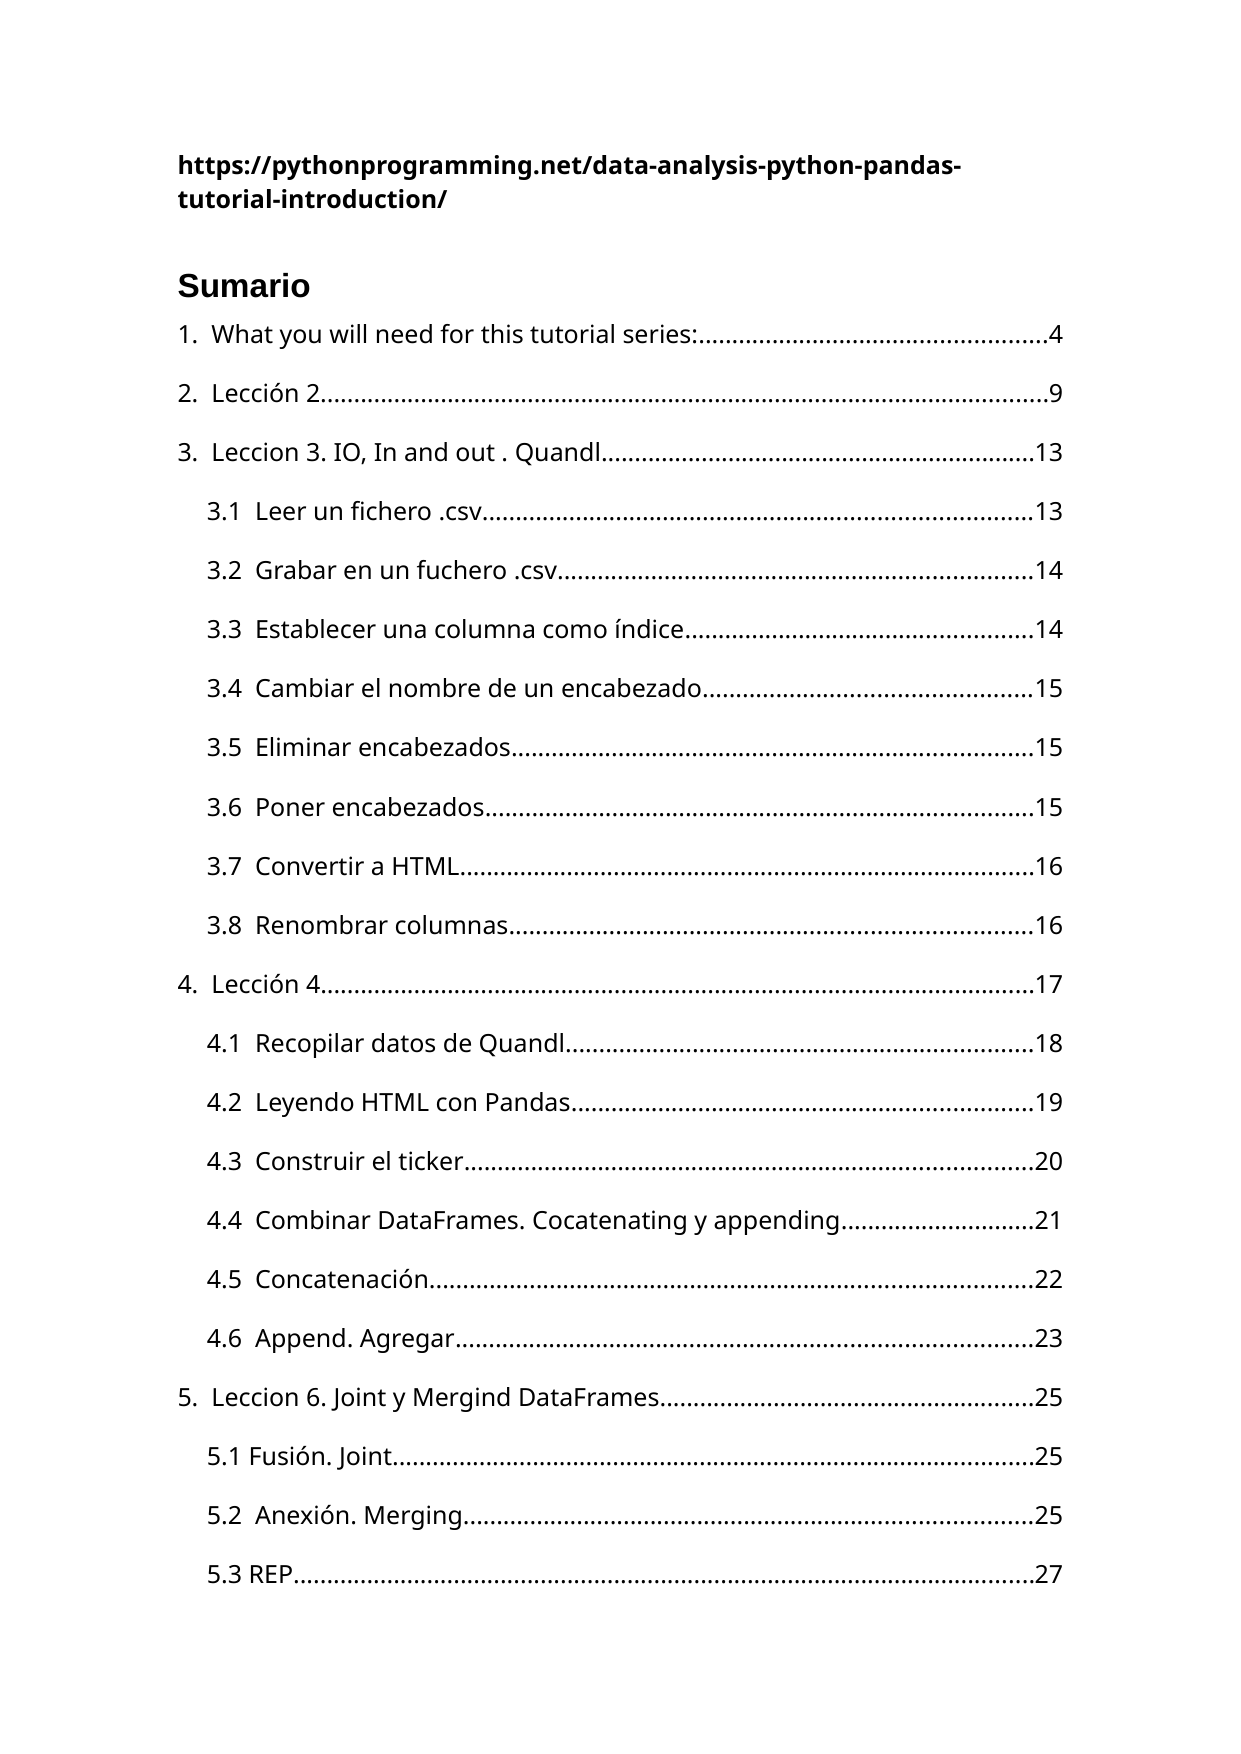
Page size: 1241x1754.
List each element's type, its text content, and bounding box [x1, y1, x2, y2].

text 5.3 REP 27 [207, 1557, 1063, 1591]
text 3.8 Renombrar columnas 16 [207, 907, 1063, 941]
text 2. Lección 2 9 [177, 376, 1063, 410]
text 3.2 Grabar en un fuchero .csv 14 [207, 553, 1063, 587]
text https://pythonprogramming.net/data-analysis-python-pandas-tutorial-introduction/ [177, 148, 1063, 216]
text 3.3 Establecer una columna como índice 14 [207, 612, 1063, 646]
text 3.4 Cambiar el nombre de un encabezado 15 [207, 671, 1063, 705]
text 4.5 Concatenación 22 [207, 1262, 1063, 1296]
text 5.2 Anexión. Merging 25 [207, 1498, 1063, 1532]
text 3.6 Poner encabezados 15 [207, 789, 1063, 823]
text 4.2 Leyendo HTML con Pandas 19 [207, 1084, 1063, 1118]
text 1. What you will need for this tutorial series: 4 [177, 317, 1063, 351]
text 3.1 Leer un fichero .csv 13 [207, 494, 1063, 528]
text 4.4 Combinar DataFrames. Cocatenating y appending 21 [207, 1203, 1063, 1237]
text 4.1 Recopilar datos de Quandl 18 [207, 1025, 1063, 1059]
text 5. Leccion 6. Joint y Mergind DataFrames 25 [177, 1380, 1063, 1414]
text 5.1 Fusión. Joint 25 [207, 1439, 1063, 1473]
text 4.6 Append. Agregar 23 [207, 1321, 1063, 1355]
subtitle Sumario [177, 266, 1063, 304]
text 4. Lección 4. 17 [177, 966, 1063, 1000]
text 3. Leccion 3. IO, In and out . Quandl 13 [177, 435, 1063, 469]
text 3.7 Convertir a HTML 16 [207, 848, 1063, 882]
text 4.3 Construir el ticker 20 [207, 1143, 1063, 1178]
text 3.5 Eliminar encabezados 15 [207, 730, 1063, 764]
